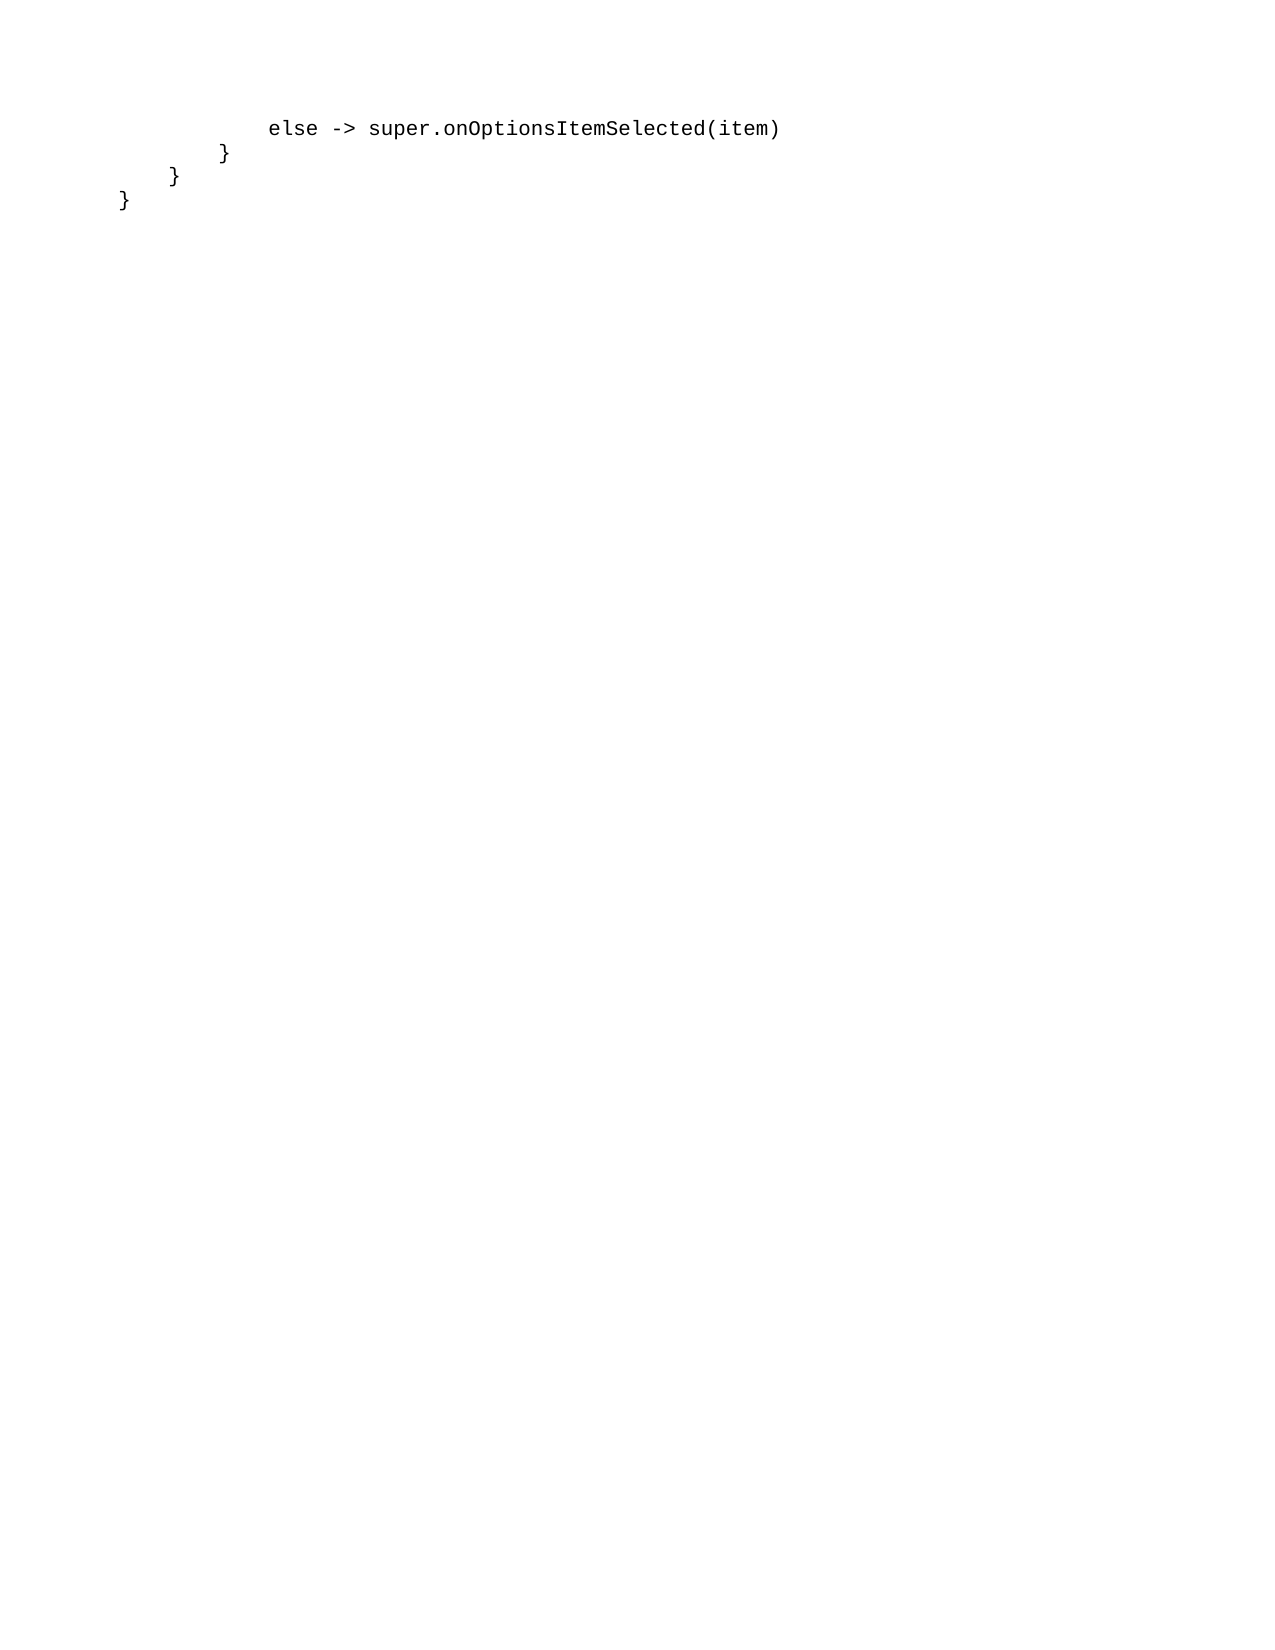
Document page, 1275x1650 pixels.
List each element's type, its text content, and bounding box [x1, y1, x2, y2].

text else -> super.onOptionsItemSelected(item) [118, 118, 1157, 142]
text } [118, 189, 1157, 213]
text } [118, 165, 1157, 189]
text } [118, 142, 1157, 165]
